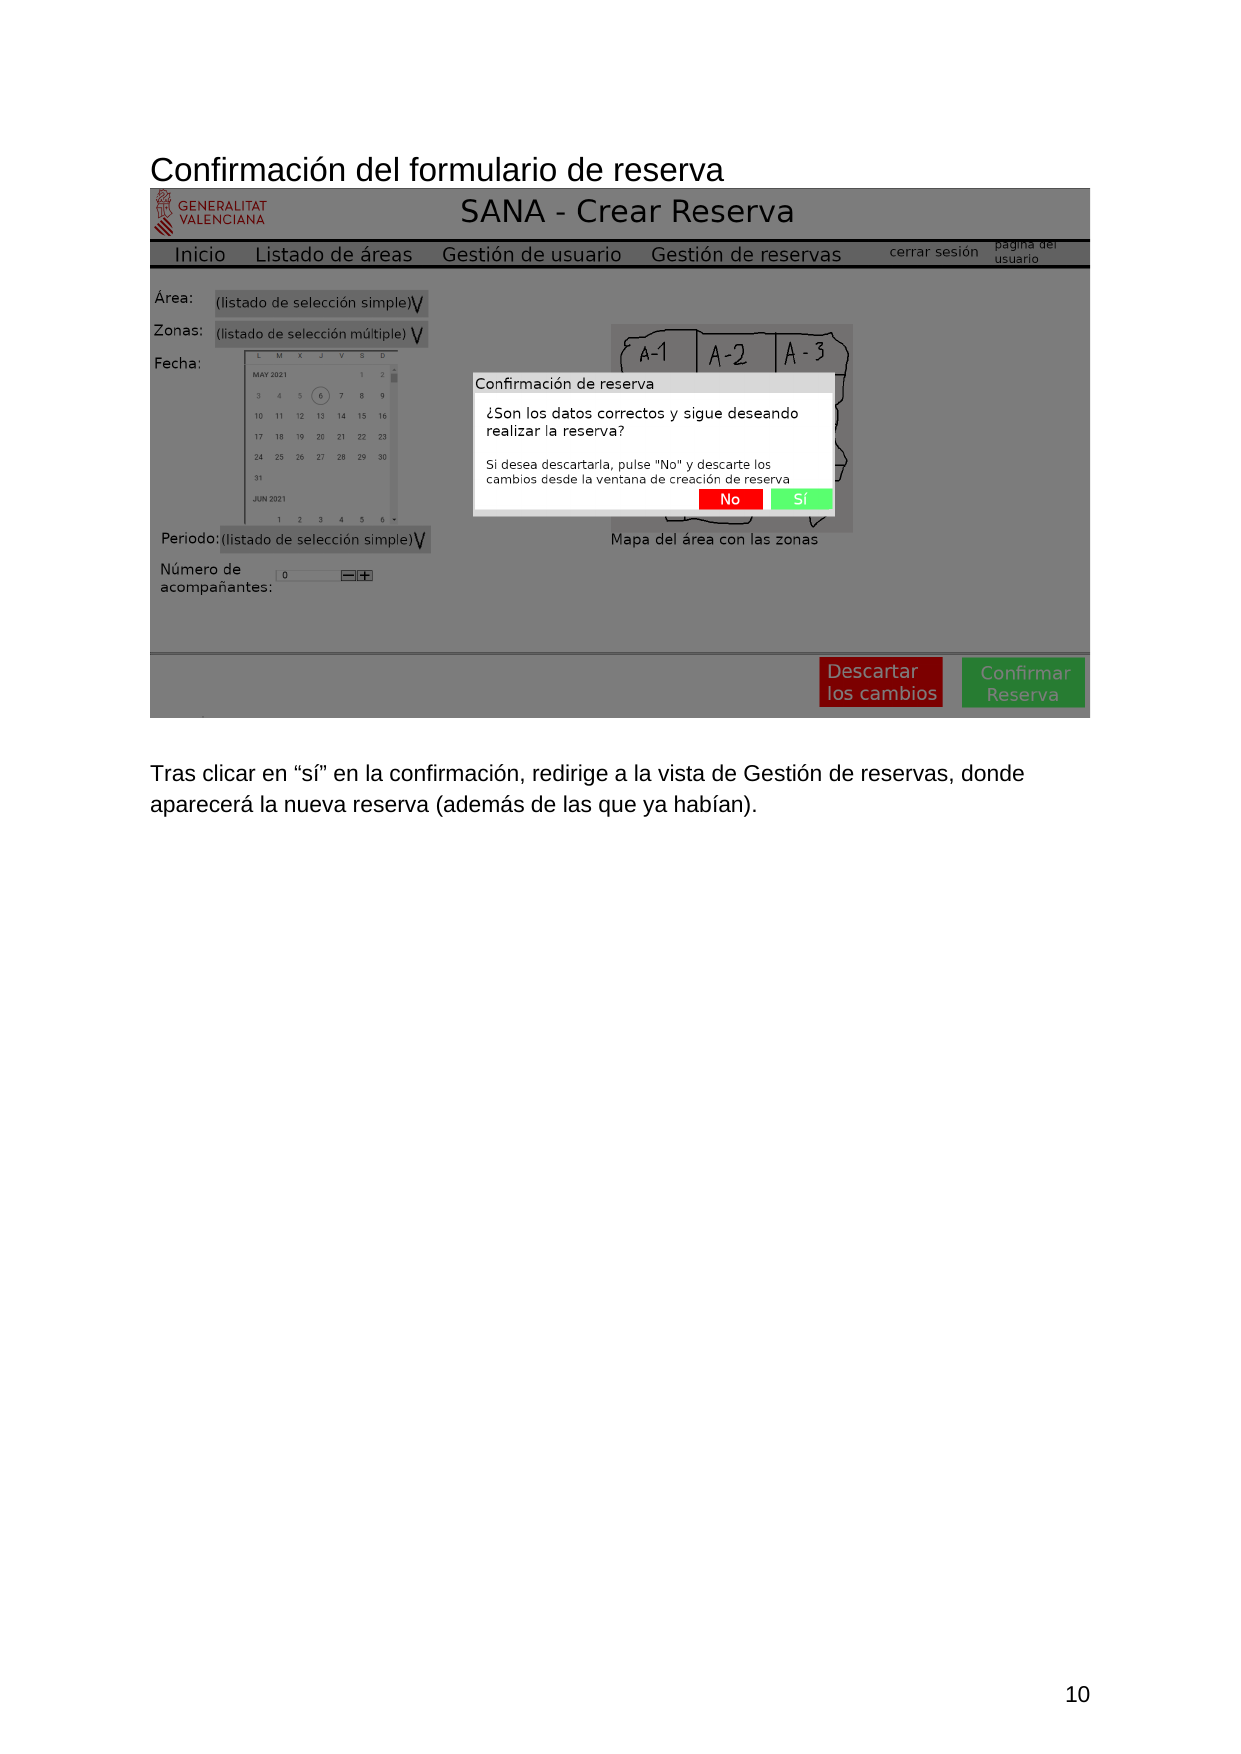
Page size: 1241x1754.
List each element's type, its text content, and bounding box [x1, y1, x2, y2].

subtitle Confirmación del formulario de reserva [150, 150, 1090, 188]
picture [150, 188, 1091, 718]
text Tras clicar en “sí” en la confirmación, redirige a la vista de Gestión de reservas, donde aparecerá la nueva reserva (además de las que ya habían). [150, 760, 1090, 817]
